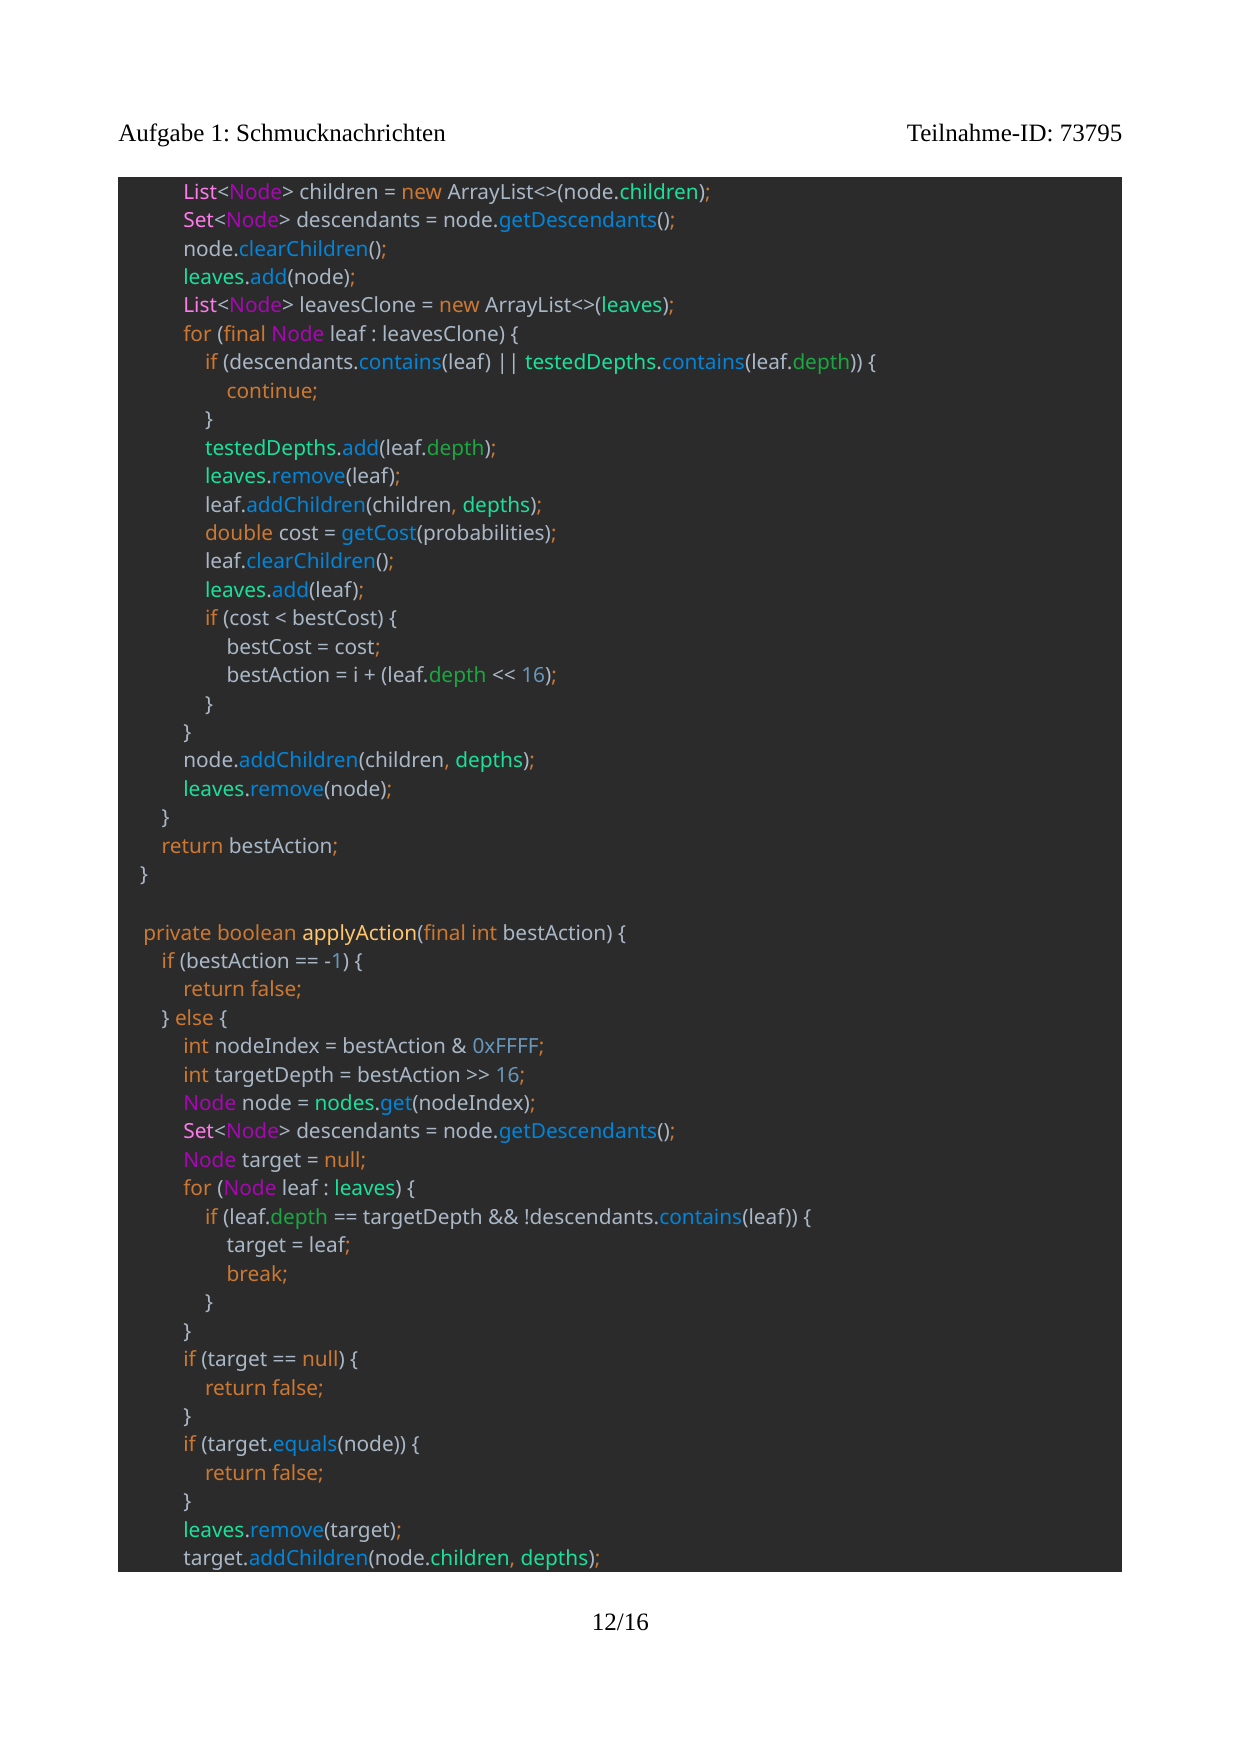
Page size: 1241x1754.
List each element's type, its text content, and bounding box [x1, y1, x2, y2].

text List<Node> children = new ArrayList<>(node.children); Set<Node> descendants = node.getDescendants(); node.clearChildren(); leaves.add(node); List<Node> leavesClone = new ArrayList<>(leaves); for (final Node leaf : leavesClone) { if (descendants.contains(leaf) || testedDepths.contains(leaf.depth)) { continue; } testedDepths.add(leaf.depth); leaves.remove(leaf); leaf.addChildren(children, depths); double cost = getCost(probabilities); leaf.clearChildren(); leaves.add(leaf); if (cost < bestCost) { bestCost = cost; bestAction = i + (leaf.depth << 16); } } node.addChildren(children, depths); leaves.remove(node); } return bestAction; } [118, 177, 1122, 888]
text private boolean applyAction(final int bestAction) { if (bestAction == -1) { return false; } else { int nodeIndex = bestAction & 0xFFFF; int targetDepth = bestAction >> 16; Node node = nodes.get(nodeIndex); Set<Node> descendants = node.getDescendants(); Node target = null; for (Node leaf : leaves) { if (leaf.depth == targetDepth && !descendants.contains(leaf)) { target = leaf; break; } } if (target == null) { return false; } if (target.equals(node)) { return false; } leaves.remove(target); target.addChildren(node.children, depths); [118, 917, 1122, 1572]
